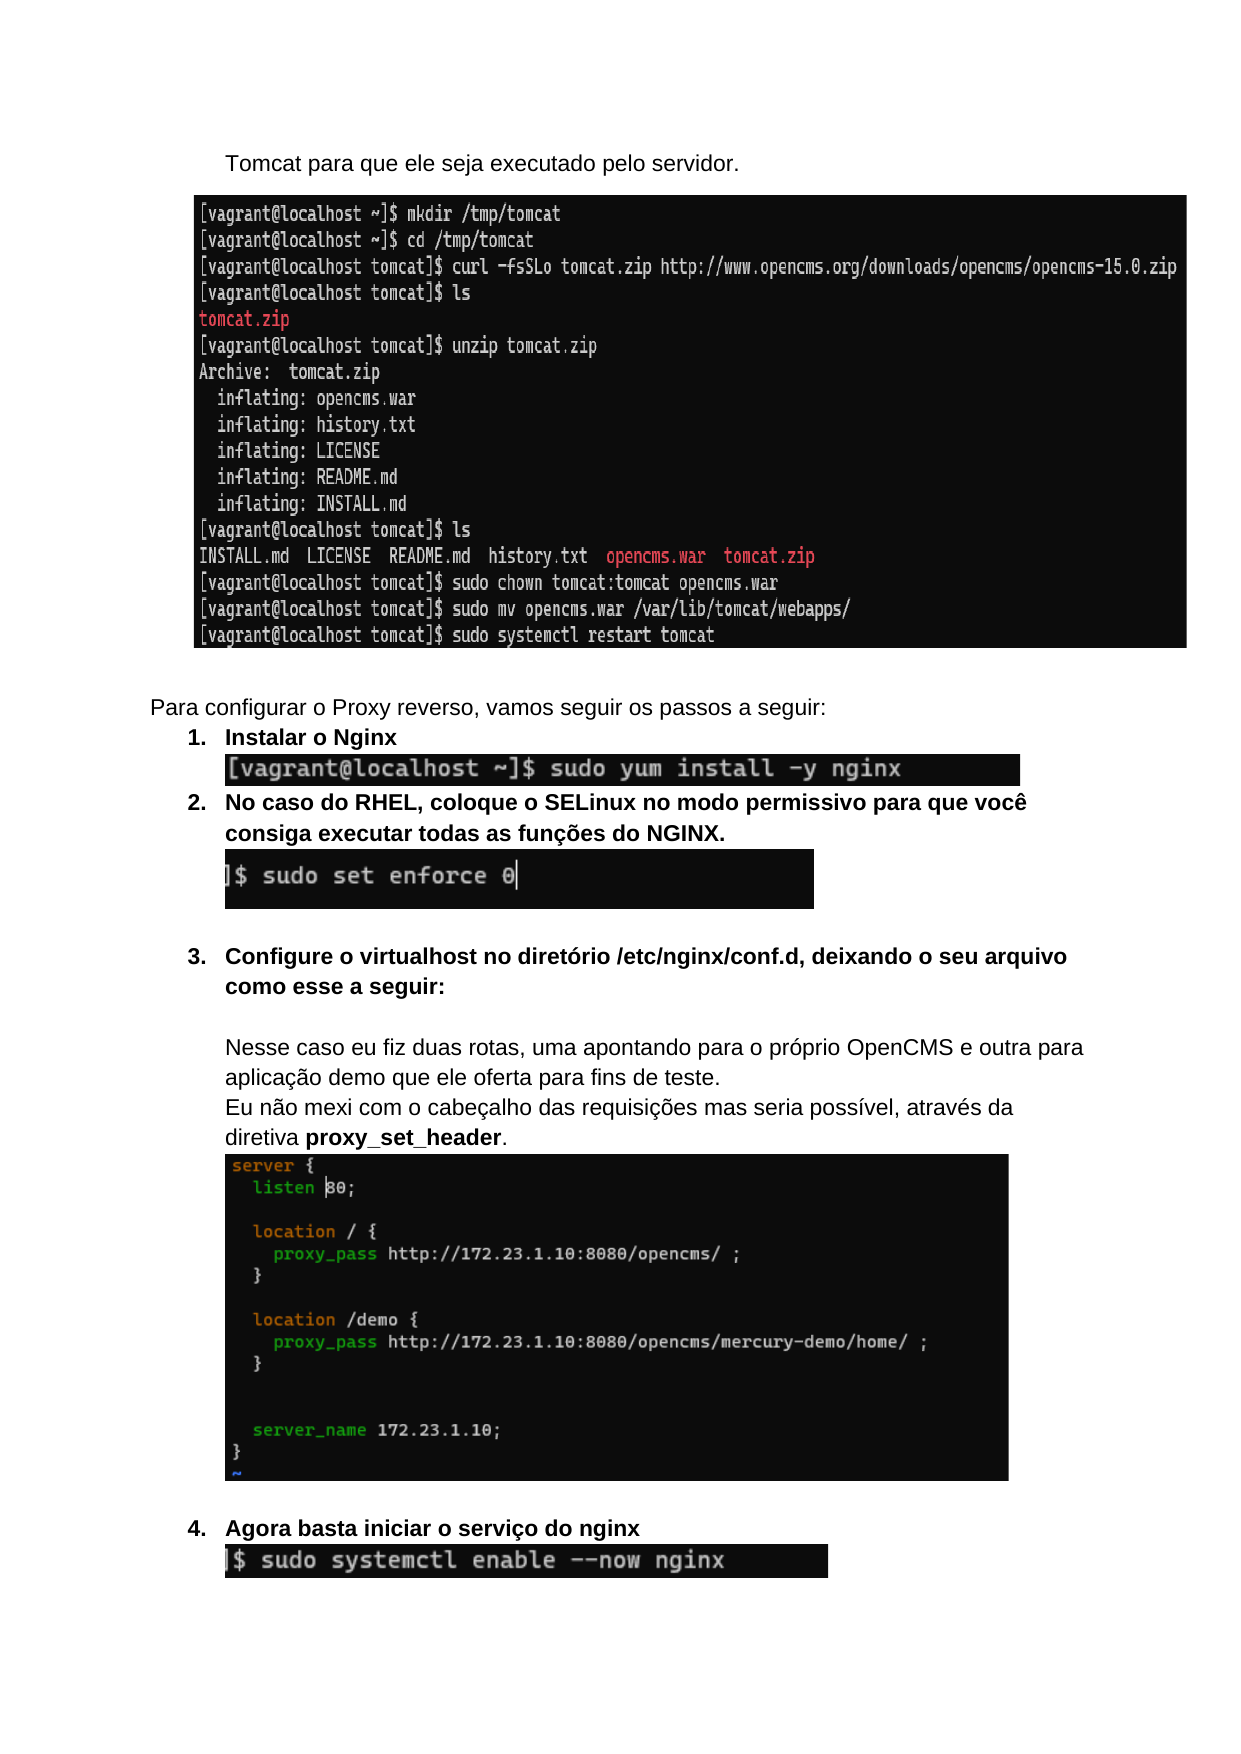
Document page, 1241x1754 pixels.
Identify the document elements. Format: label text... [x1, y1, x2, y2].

text Eu não mexi com o cabeçalho das requisições mas seria possível, através da diretiva proxy_set_header. [225, 1094, 1090, 1151]
picture [225, 1154, 1009, 1481]
list No caso do RHEL, coloque o SELinux no modo permissivo para que você consiga executar todas as funções do NGINX. [187, 789, 1090, 846]
text Para configurar o Proxy reverso, vamos seguir os passos a seguir: [150, 694, 1090, 720]
picture [225, 849, 814, 909]
text Nesse caso eu fiz duas rotas, uma apontando para o próprio OpenCMS e outra para aplicação demo que ele oferta para fins de teste. [225, 1034, 1090, 1090]
list Agora basta iniciar o serviço do nginx [187, 1514, 1090, 1541]
picture [225, 1544, 829, 1578]
list Configure o virtualhost no diretório /etc/nginx/conf.d, deixando o seu arquivo como esse a seguir: [187, 943, 1090, 1000]
text Tomcat para que ele seja executado pelo servidor. [150, 150, 1090, 176]
picture [193, 195, 1187, 648]
picture [225, 754, 1021, 786]
list Instalar o Nginx [187, 724, 1090, 750]
